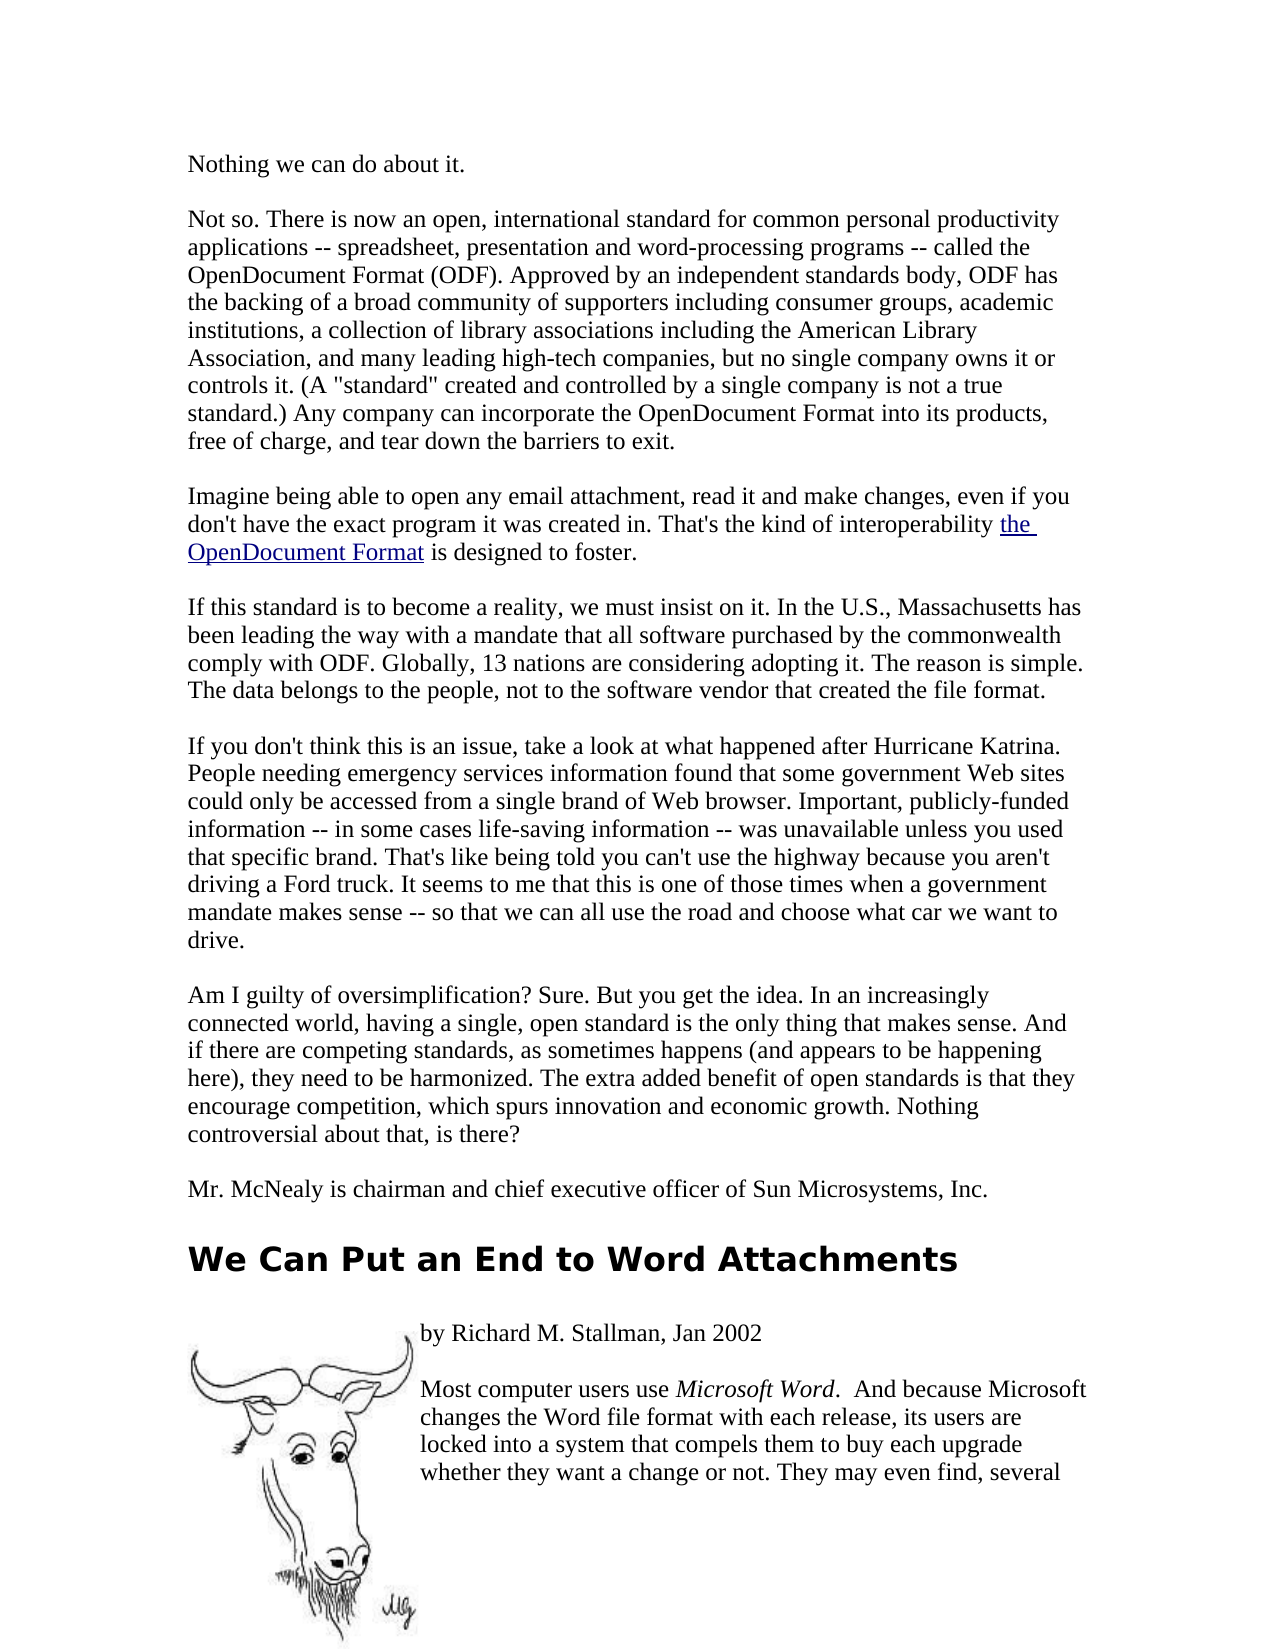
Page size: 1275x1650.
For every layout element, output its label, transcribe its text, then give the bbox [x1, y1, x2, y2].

subtitle We Can Put an End to Word Attachments [187, 1240, 1087, 1279]
picture [187, 1331, 419, 1649]
text by Richard M. Stallman, Jan 2002 [187, 1319, 1087, 1347]
text Nothing we can do about it. Not so. There is now an open, international standard for common personal productivity applications -- spreadsheet, presentation and word-processing programs -- called the OpenDocument Format (ODF). Approved by an independent standards body, ODF has the backing of a broad community of supporters including consumer groups, academic institutions, a collection of library associations including the American Library Association, and many leading high-tech companies, but no single company owns it or controls it. (A "standard" created and controlled by a single company is not a true standard.) Any company can incorporate the OpenDocument Format into its products, free of charge, and tear down the barriers to exit. Imagine being able to open any email attachment, read it and make changes, even if you don't have the exact program it was created in. That's the kind of interoperability the OpenDocument Format is designed to foster. If this standard is to become a reality, we must insist on it. In the U.S., Massachusetts has been leading the way with a mandate that all software purchased by the commonwealth comply with ODF. Globally, 13 nations are considering adopting it. The reason is simple. The data belongs to the people, not to the software vendor that created the file format. If you don't think this is an issue, take a look at what happened after Hurricane Katrina. People needing emergency services information found that some government Web sites could only be accessed from a single brand of Web browser. Important, publicly-funded information -- in some cases life-saving information -- was unavailable unless you used that specific brand. That's like being told you can't use the highway because you aren't driving a Ford truck. It seems to me that this is one of those times when a government mandate makes sense -- so that we can all use the road and choose what car we want to drive. Am I guilty of oversimplification? Sure. But you get the idea. In an increasingly connected world, having a single, open standard is the only thing that makes sense. And if there are competing standards, as sometimes happens (and appears to be happening here), they need to be harmonized. The extra added benefit of open standards is that they encourage competition, which spurs innovation and economic growth. Nothing controversial about that, is there? Mr. McNealy is chairman and chief executive officer of Sun Microsystems, Inc. [187, 150, 1087, 1203]
text Most computer users use Microsoft Word. And because Microsoft changes the Word file format with each release, its users are locked into a system that compels them to buy each upgrade whether they want a change or not. They may even find, several [420, 1375, 1087, 1486]
